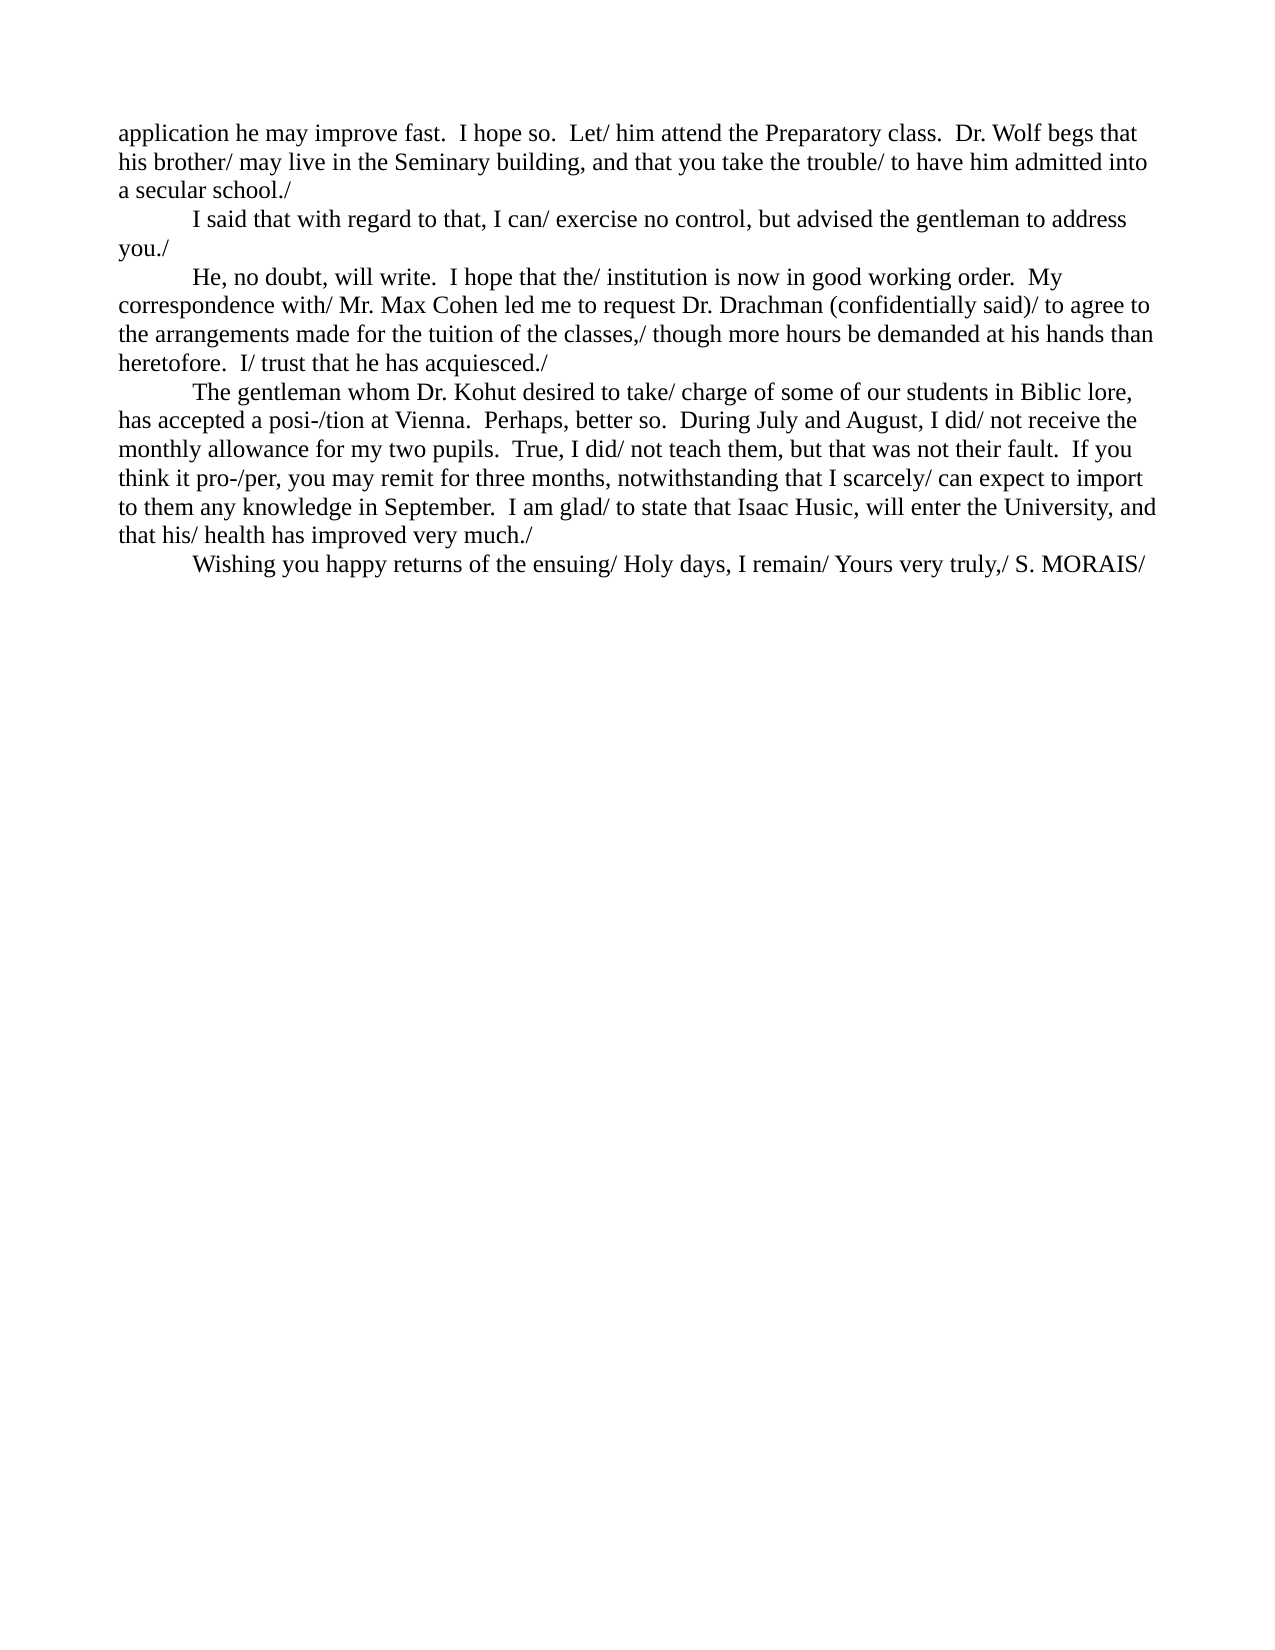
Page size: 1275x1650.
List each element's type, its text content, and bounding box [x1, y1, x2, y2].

text application he may improve fast. I hope so. Let/ him attend the Preparatory class. Dr. Wolf begs that his brother/ may live in the Seminary building, and that you take the trouble/ to have him admitted into a secular school./ [118, 118, 1157, 204]
text He, no doubt, will write. I hope that the/ institution is now in good working order. My correspondence with/ Mr. Max Cohen led me to request Dr. Drachman (confidentially said)/ to agree to the arrangements made for the tuition of the classes,/ though more hours be demanded at his hands than heretofore. I/ trust that he has acquiesced./ [118, 262, 1157, 377]
text I said that with regard to that, I can/ exercise no control, but advised the gentleman to address you./ [118, 204, 1157, 262]
text Wishing you happy returns of the ensuing/ Holy days, I remain/ Yours very truly,/ S. MORAIS/ [118, 549, 1157, 578]
text The gentleman whom Dr. Kohut desired to take/ charge of some of our students in Biblic lore, has accepted a posi-/tion at Vienna. Perhaps, better so. During July and August, I did/ not receive the monthly allowance for my two pupils. True, I did/ not teach them, but that was not their fault. If you think it pro-/per, you may remit for three months, notwithstanding that I scarcely/ can expect to import to them any knowledge in September. I am glad/ to state that Isaac Husic, will enter the University, and that his/ health has improved very much./ [118, 377, 1157, 549]
